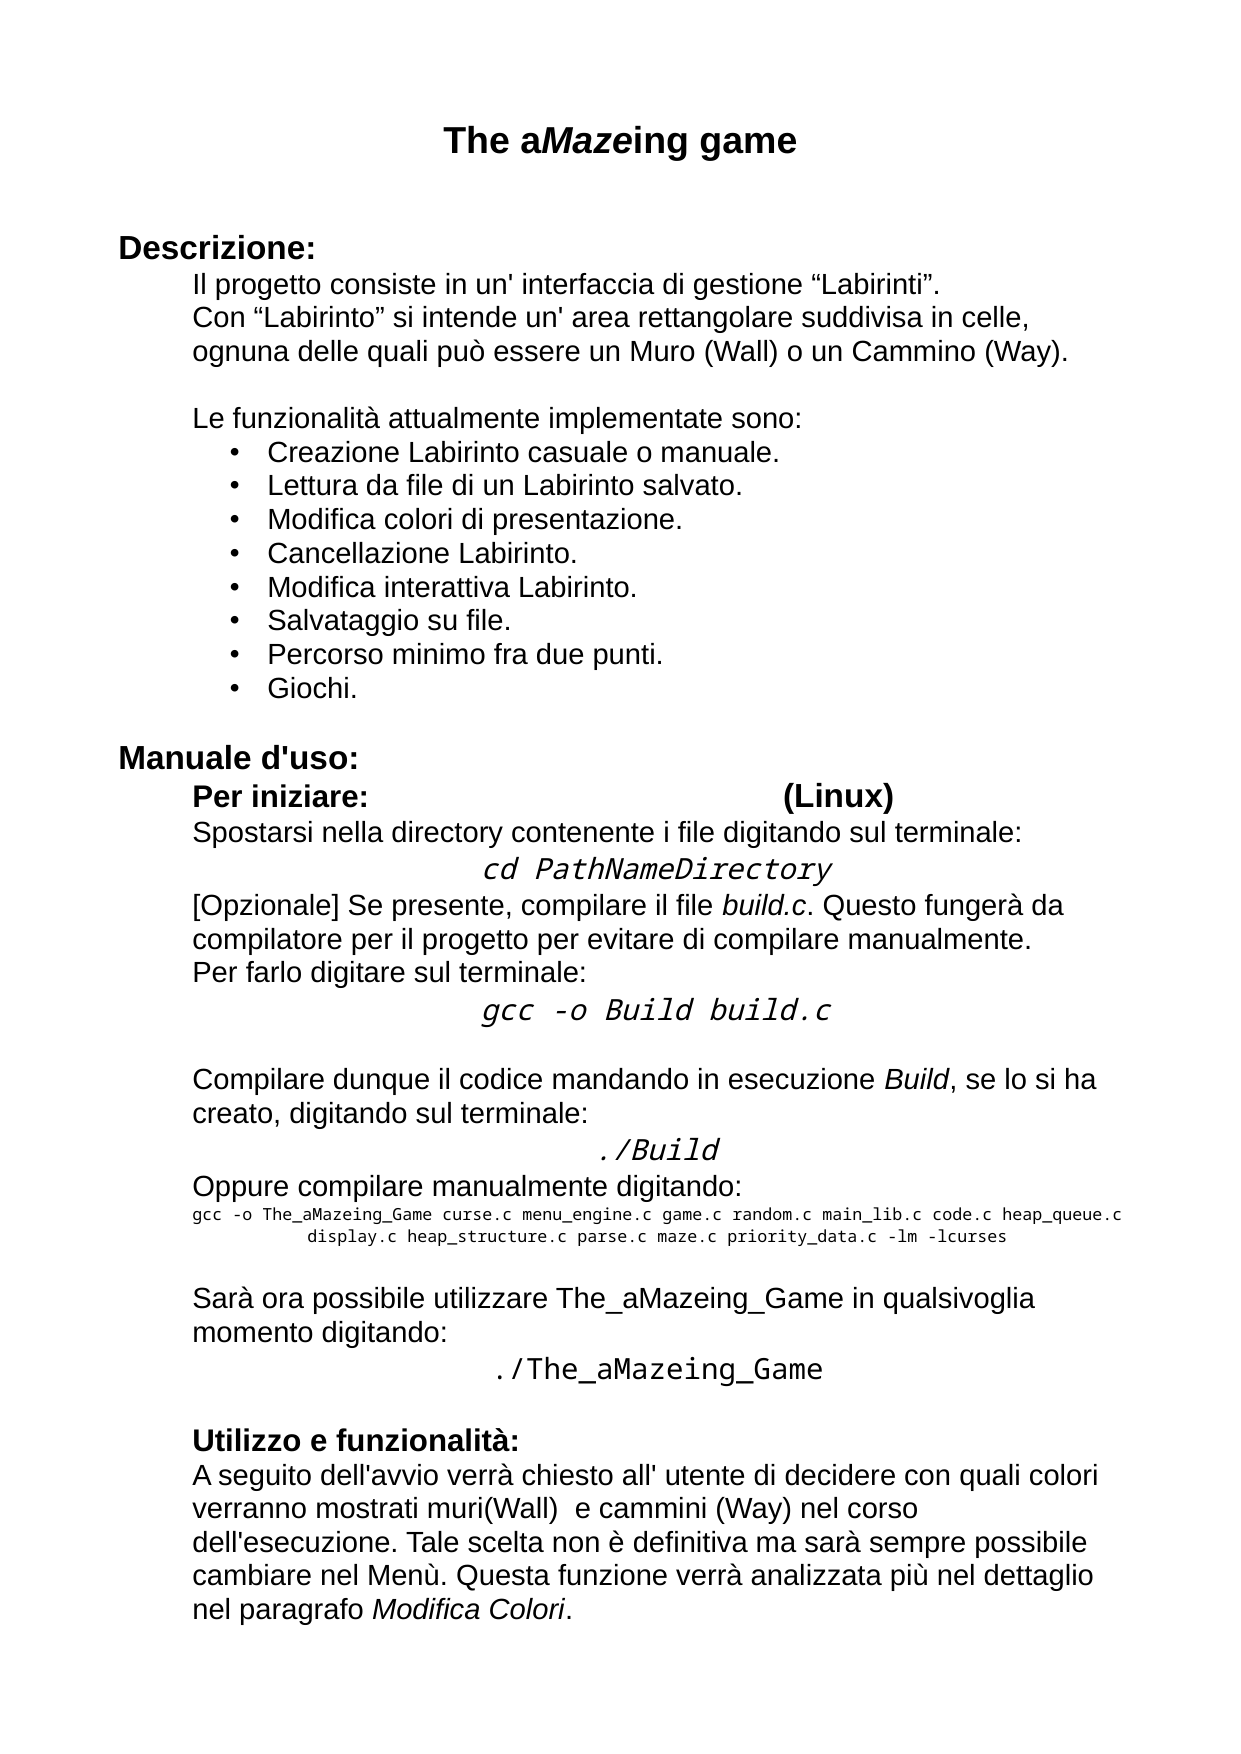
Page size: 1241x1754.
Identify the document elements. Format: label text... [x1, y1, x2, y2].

text Sarà ora possibile utilizzare The_aMazeing_Game in qualsivoglia momento digitando: [192, 1281, 1122, 1348]
list Lettura da file di un Labirinto salvato. [229, 468, 1122, 502]
list Modifica interattiva Labirinto. [229, 569, 1122, 603]
text [Opzionale] Se presente, compilare il file build.c. Questo fungerà da compilatore per il progetto per evitare di compilare manualmente. [192, 888, 1122, 955]
text Con “Labirinto” si intende un' area rettangolare suddivisa in celle, ognuna delle quali può essere un Muro (Wall) o un Cammino (Way). [192, 300, 1122, 367]
text cd PathNameDirectory [192, 848, 1122, 888]
text A seguito dell'avvio verrà chiesto all' utente di decidere con quali colori verranno mostrati muri(Wall) e cammini (Way) nel corso dell'esecuzione. Tale scelta non è definitiva ma sarà sempre possibile cambiare nel Menù. Questa funzione verrà analizzata più nel dettaglio nel paragrafo Modifica Colori. [192, 1458, 1122, 1625]
text Le funzionalità attualmente implementate sono: [192, 401, 1122, 434]
text The aMazeing game [118, 118, 1122, 161]
text Per farlo digitare sul terminale: [192, 955, 1122, 989]
text Utilizzo e funzionalità: [192, 1422, 1122, 1458]
text Manuale d'uso: [118, 738, 1122, 777]
text gcc -o The_aMazeing_Game curse.c menu_engine.c game.c random.c main_lib.c code.c heap_queue.c display.c heap_structure.c parse.c maze.c priority_data.c -lm -lcurses [192, 1202, 1122, 1248]
text Il progetto consiste in un' interfaccia di gestione “Labirinti”. [192, 267, 1122, 300]
list Modifica colori di presentazione. [229, 502, 1122, 536]
list Percorso minimo fra due punti. [229, 637, 1122, 671]
text Descrizione: [118, 228, 1122, 267]
text ./Build [192, 1129, 1122, 1169]
list Creazione Labirinto casuale o manuale. [229, 434, 1122, 468]
list Salvataggio su file. [229, 603, 1122, 637]
text Spostarsi nella directory contenente i file digitando sul terminale: [192, 815, 1122, 848]
text Oppure compilare manualmente digitando: [192, 1169, 1122, 1202]
list Cancellazione Labirinto. [229, 536, 1122, 569]
text Per iniziare: (Linux) [118, 777, 1122, 815]
text Compilare dunque il codice mandando in esecuzione Build, se lo si ha creato, digitando sul terminale: [192, 1062, 1122, 1129]
text gcc -o Build build.c [192, 989, 1122, 1028]
list Giochi. [229, 671, 1122, 704]
text ./The_aMazeing_Game [192, 1348, 1122, 1388]
